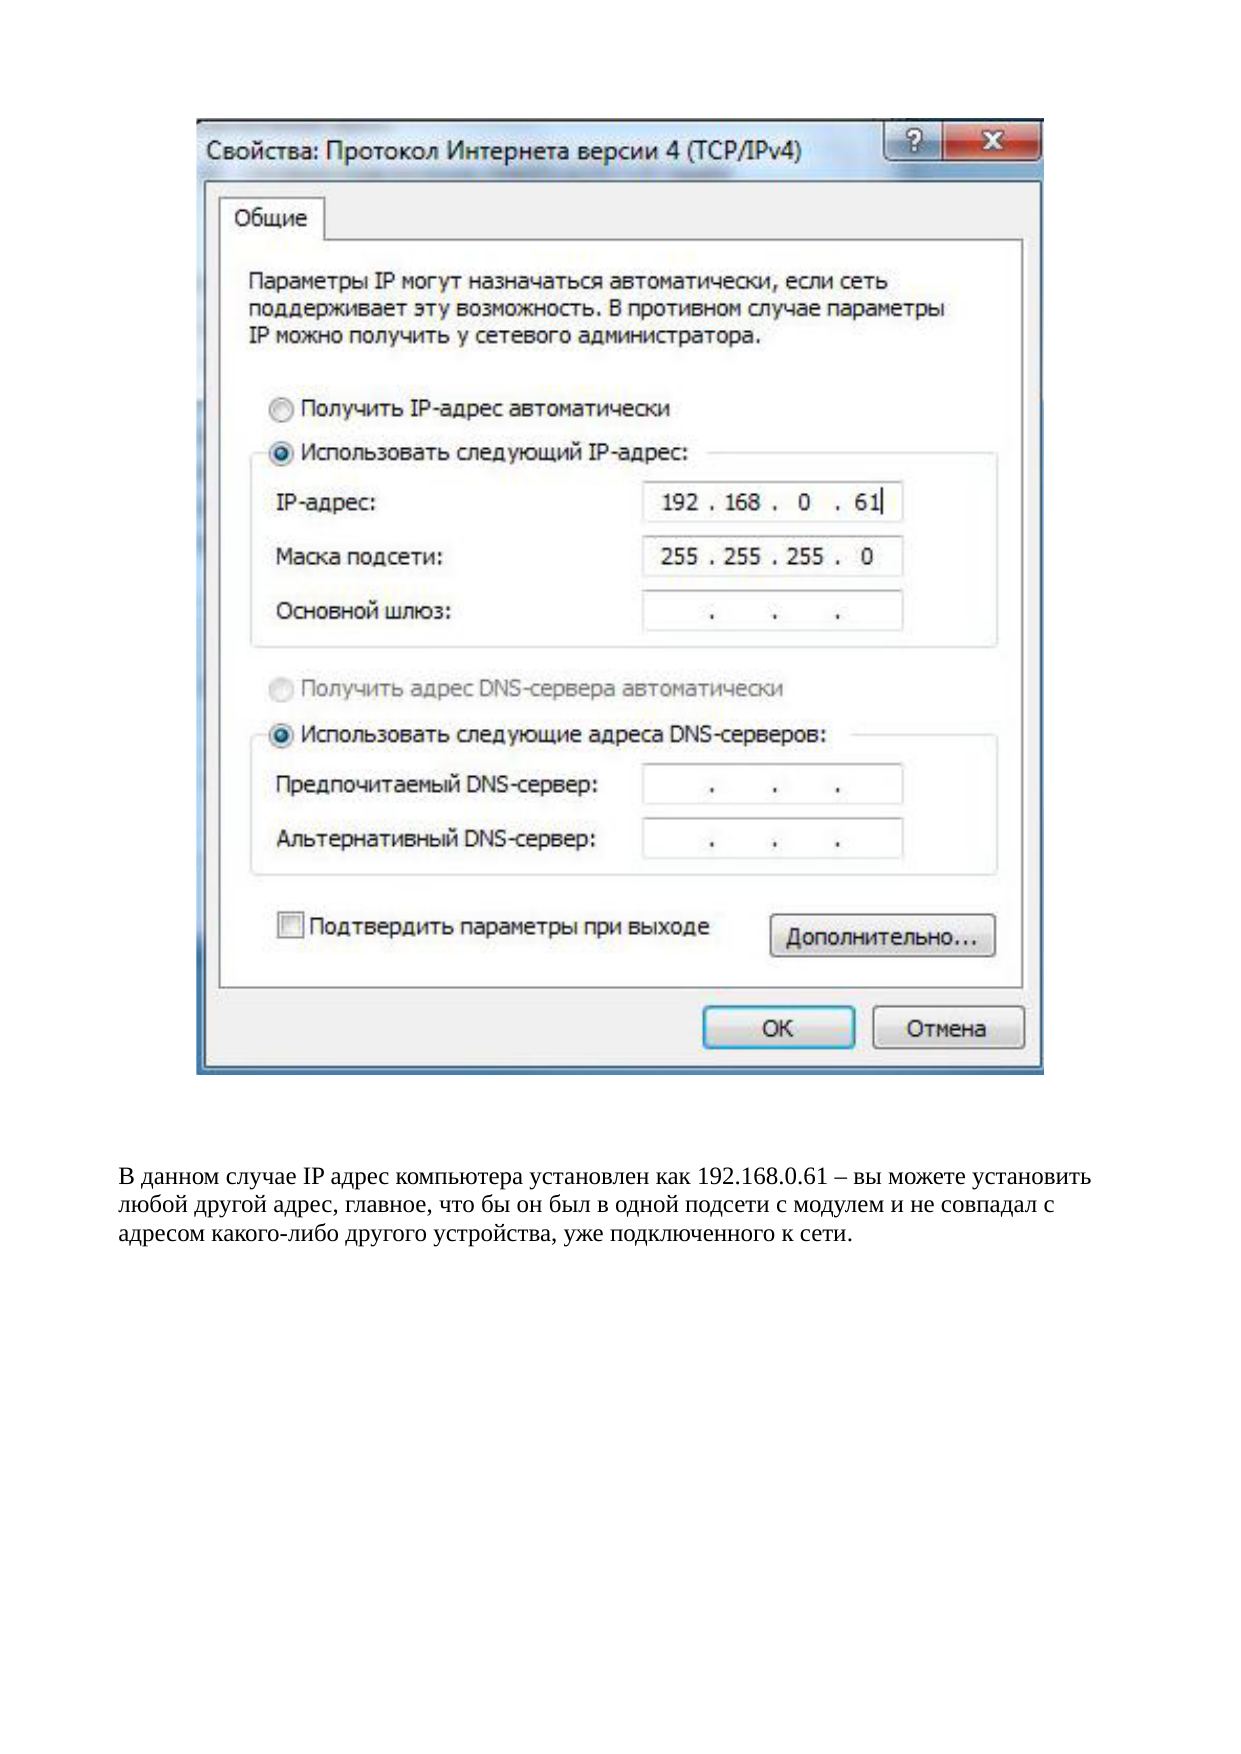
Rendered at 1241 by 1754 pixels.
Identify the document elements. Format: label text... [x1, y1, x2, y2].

text В данном случае IP адрес компьютера установлен как 192.168.0.61 – вы можете установить любой другой адрес, главное, что бы он был в одной подсети с модулем и не совпадал с адресом какого-либо другого устройства, уже подключенного к сети. [118, 1161, 1122, 1247]
